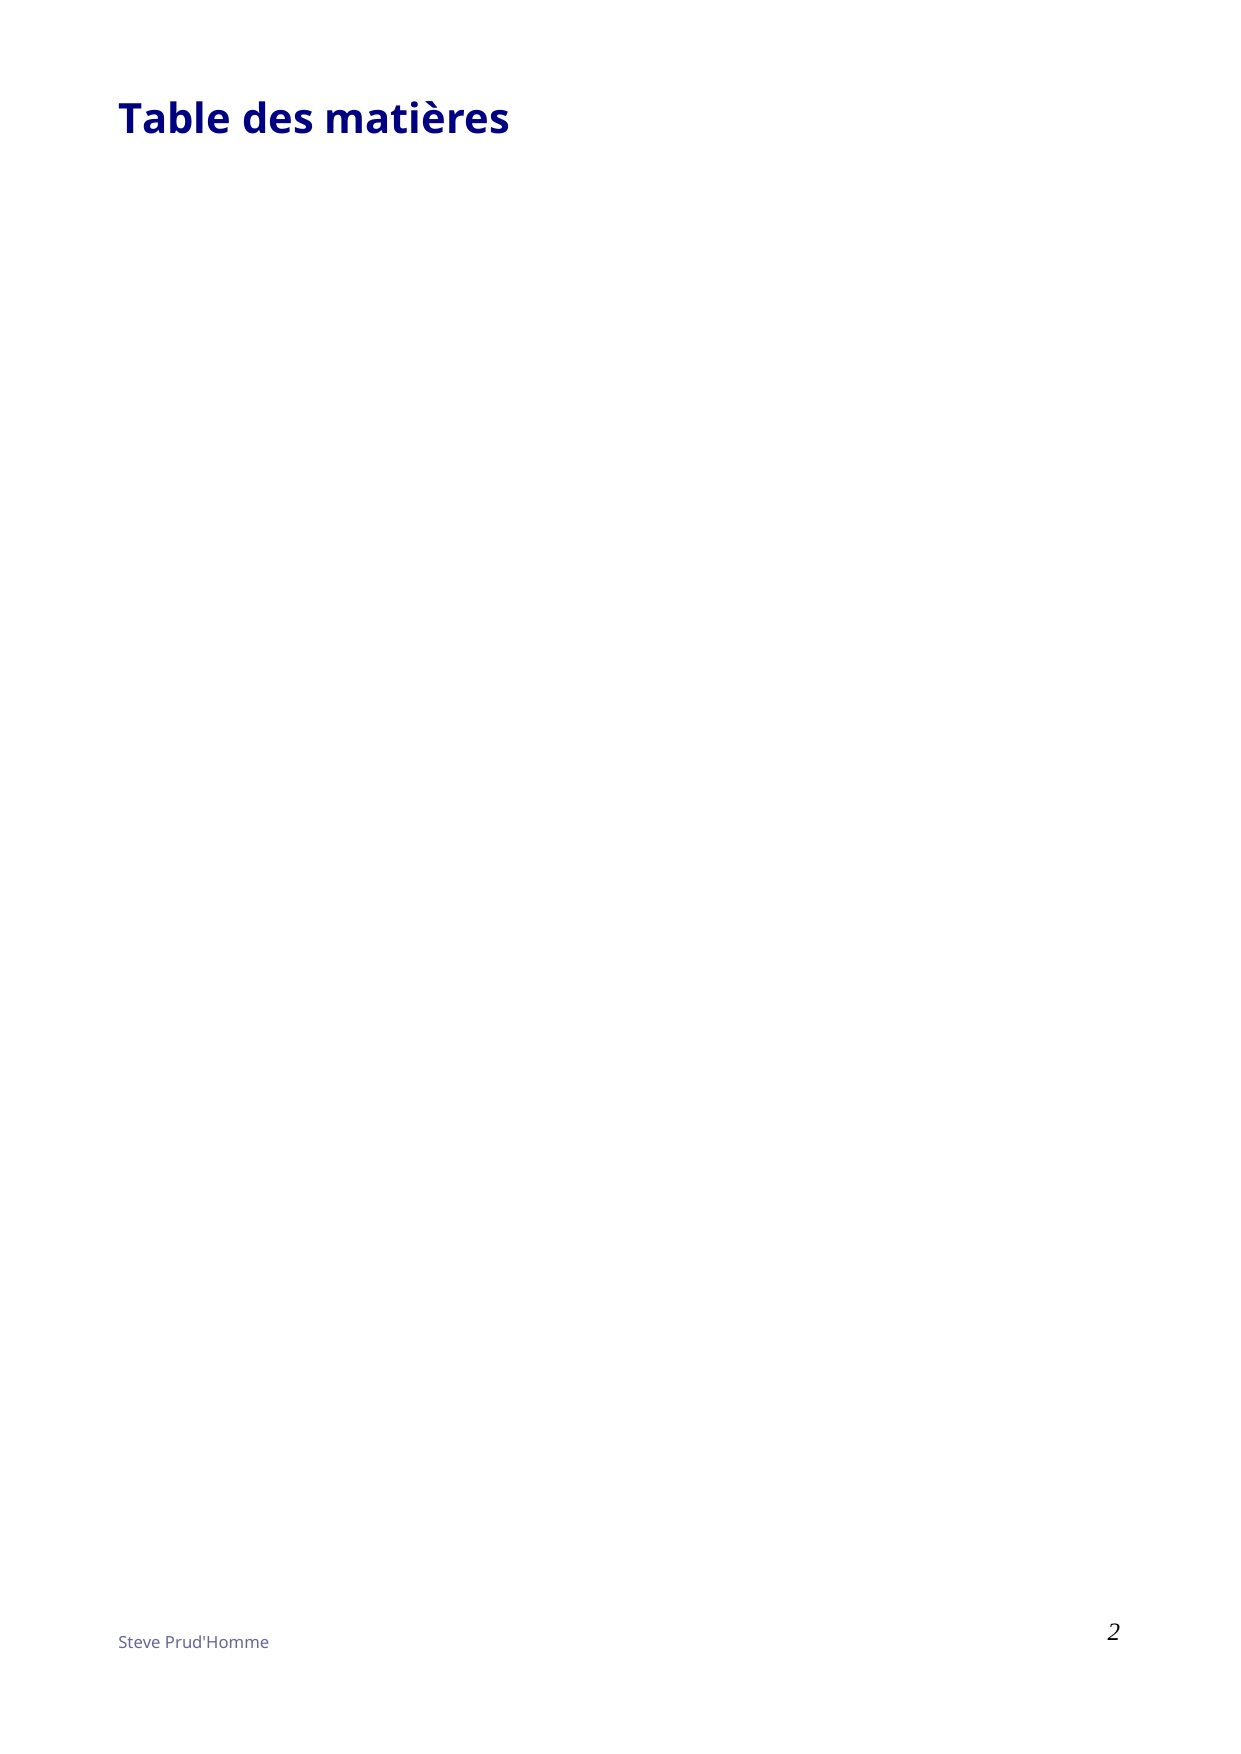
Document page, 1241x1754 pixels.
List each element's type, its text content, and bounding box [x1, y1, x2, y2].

title Table des matières [118, 88, 1122, 145]
